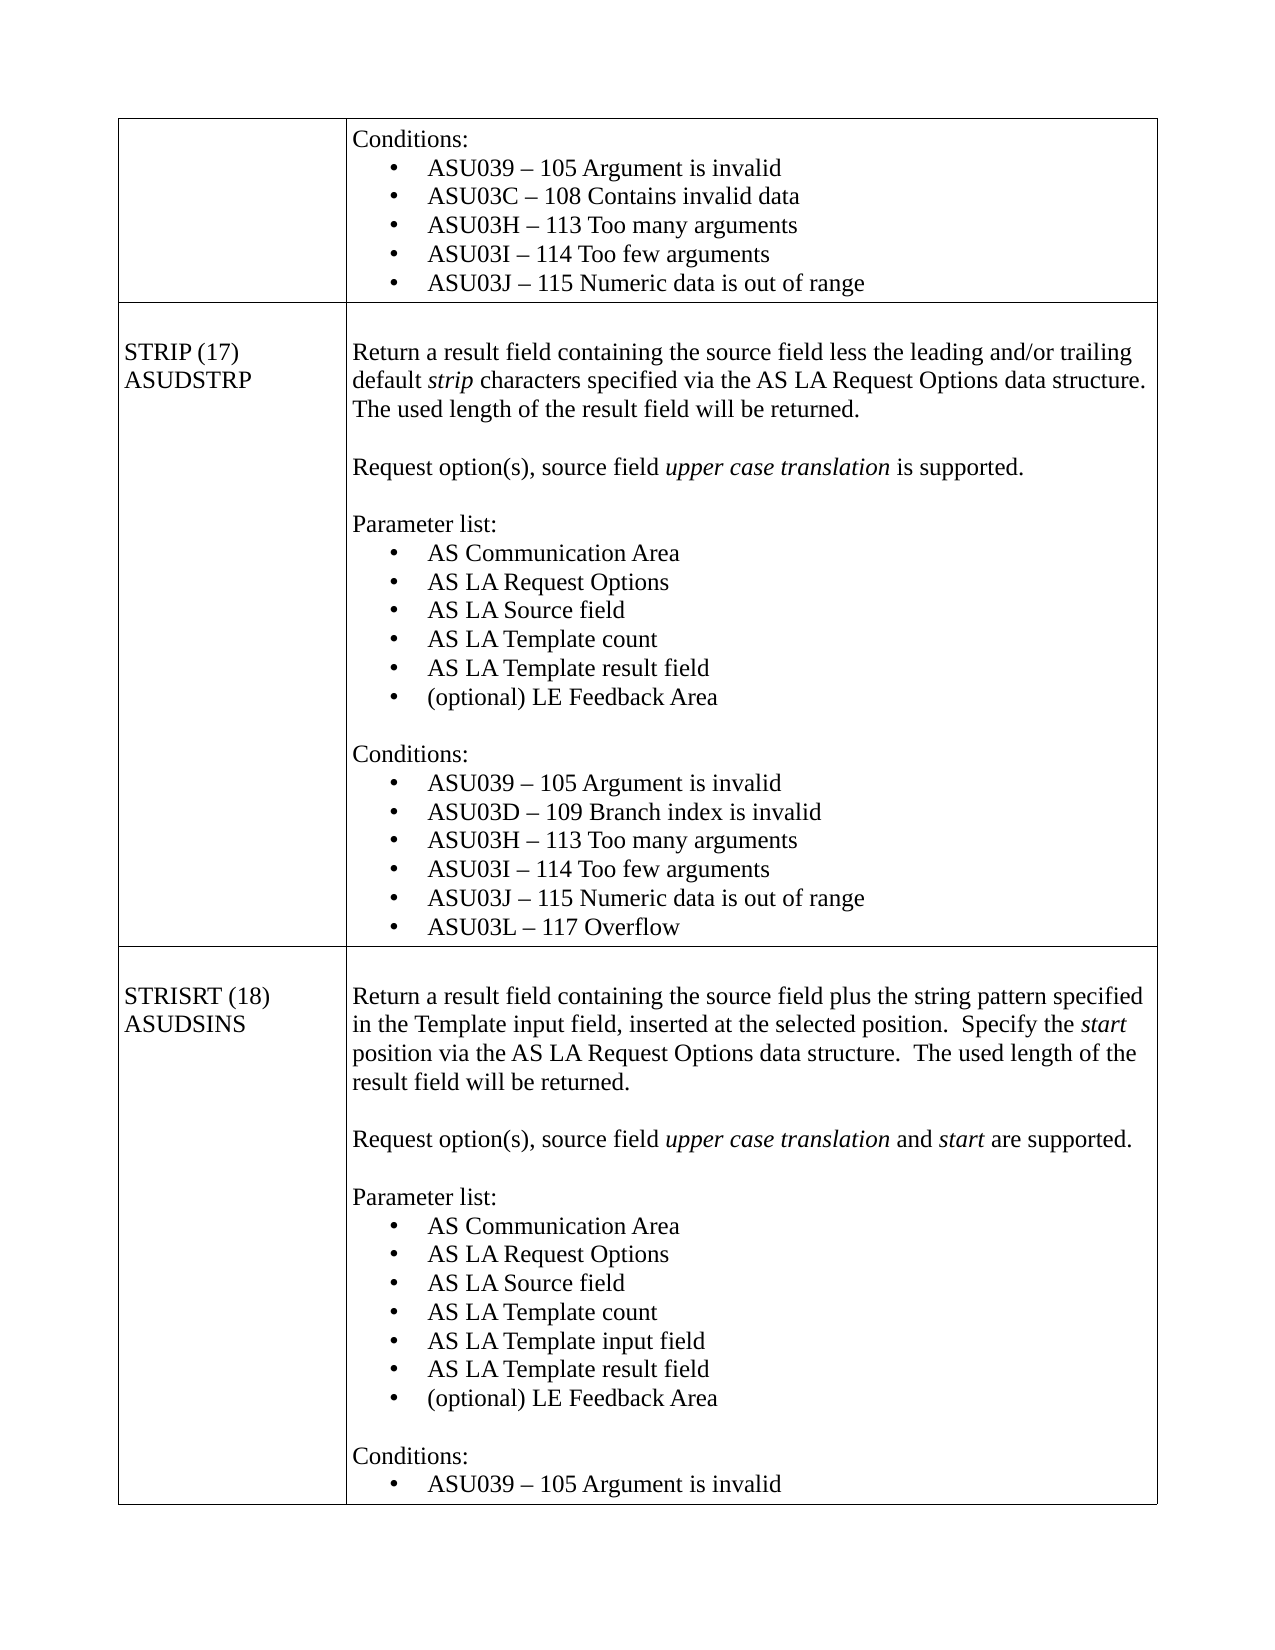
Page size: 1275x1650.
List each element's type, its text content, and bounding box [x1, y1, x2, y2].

table_cell [119, 119, 346, 302]
table_cell Return a result field containing the source field plus the string pattern specified in the Template input field, inserted at the selected position. Specify the start position via the AS LA Request Options data structure. The used length of the result field will be returned. Request option(s), source field upper case translation and start are supported. Parameter list: AS Communication Area AS LA Request Options AS LA Source field AS LA Template count AS LA Template input field AS LA Template result field (optional) LE Feedback Area Conditions: ASU039 – 105 Argument is invalid ASU03H – 113 Too many arguments ASU03I – 114 Too few arguments ASU03J – 115 Numeric data is out of range ASU03L – 117 Overflow [347, 947, 1157, 1504]
table_cell STRIP (17) ASUDSTRP [119, 303, 346, 946]
table_cell STRISRT (18) ASUDSINS [119, 947, 346, 1504]
table_cell Return a result field containing the position (4-byte integer) of the string pattern specified in the AS LA Template input field. The used length of the result field will be returned. A not found condition will result in a zero value (4-byte integer) in the result field. All scans are from front-to-back. The source field is limited to 32,767 bytes. Additional calls for the same target string pattern will allow you to find all occurrences of the string pattern within the source field. A not found condition will result in a zero value (4-byte integer) in the result field. This requires a minimal 32-byte PSA to be provided via the AS LA Request Options data structure. An optional least frequently used (LFU) frequency vector can be specified as the first input template field. Otherwise, the default LFU frequency vector will be used. The length must be 256 bytes. Note: http://en.wikipedia.org/wiki/Letter_frequency Request option(s), start and PSA are supported. Parameter list: AS Communication Area AS LA Request Options AS LA Source field AS LA Template count (optional) AS LA Template input field LFU frequency vector (256 bytes) AS LA Template input field String pattern template to locate (search argument) AS LA Template result field (optional) LE Feedback Area Conditions: ASU039 – 105 Argument is invalid ASU03C – 108 Contains invalid data ASU03H – 113 Too many arguments ASU03I – 114 Too few arguments ASU03J – 115 Numeric data is out of range [347, 119, 1157, 302]
table_cell Return a result field containing the source field less the leading and/or trailing default strip characters specified via the AS LA Request Options data structure. The used length of the result field will be returned. Request option(s), source field upper case translation is supported. Parameter list: AS Communication Area AS LA Request Options AS LA Source field AS LA Template count AS LA Template result field (optional) LE Feedback Area Conditions: ASU039 – 105 Argument is invalid ASU03D – 109 Branch index is invalid ASU03H – 113 Too many arguments ASU03I – 114 Too few arguments ASU03J – 115 Numeric data is out of range ASU03L – 117 Overflow [347, 303, 1157, 946]
